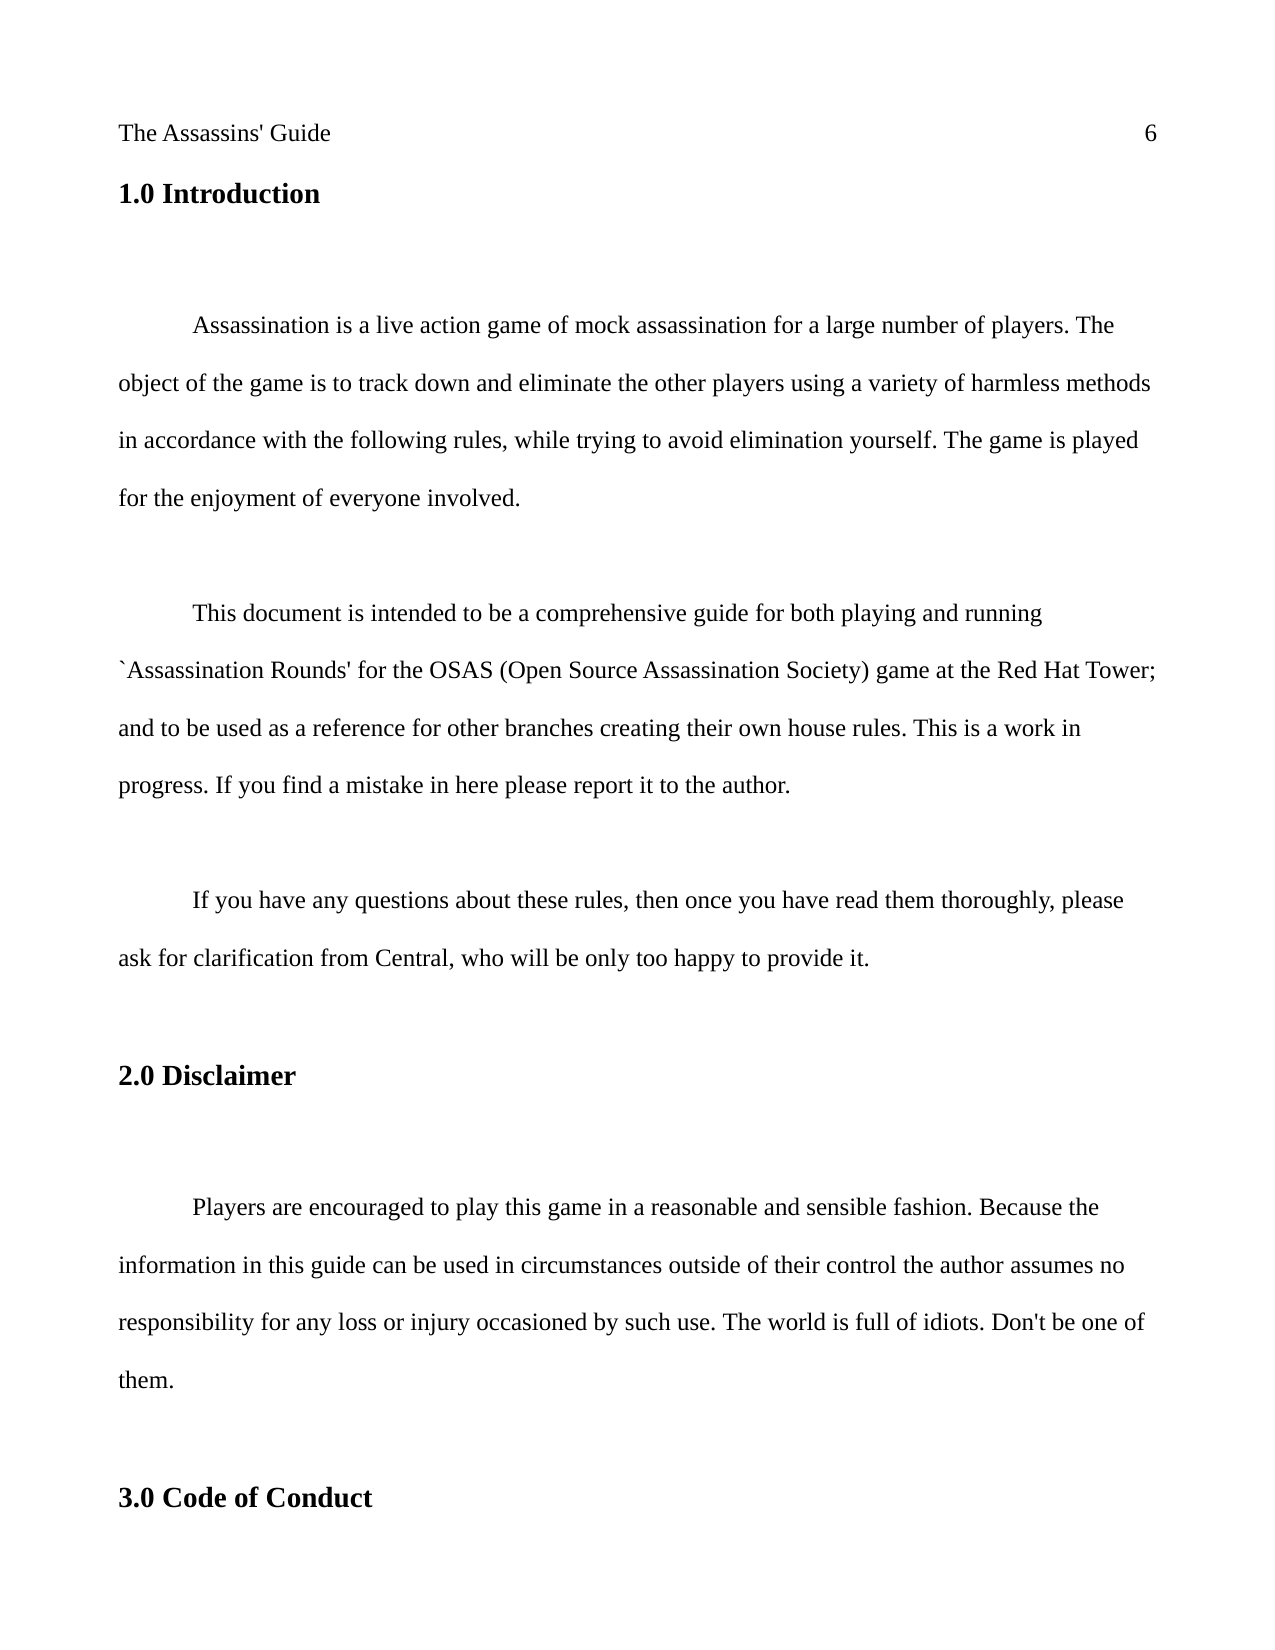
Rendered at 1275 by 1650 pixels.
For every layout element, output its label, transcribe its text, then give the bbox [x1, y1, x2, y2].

list Assassination is a live action game of mock assassination for a large number of players. The object of the game is to track down and eliminate the other players using a variety of harmless methods in accordance with the following rules, while trying to avoid elimination yourself. The game is played for the enjoyment of everyone involved. [118, 311, 1157, 512]
list This document is intended to be a comprehensive guide for both playing and running `Assassination Rounds' for the OSAS (Open Source Assassination Society) game at the Red Hat Tower; and to be used as a reference for other branches creating their own house rules. This is a work in progress. If you find a mistake in here please report it to the author. [118, 598, 1157, 799]
list 3.0 Code of Conduct [118, 1480, 1157, 1513]
list Players are encouraged to play this game in a reasonable and sensible fashion. Because the information in this guide can be used in circumstances outside of their control the author assumes no responsibility for any loss or injury occasioned by such use. The world is full of idiots. Don't be one of them. [118, 1192, 1157, 1393]
list If you have any questions about these rules, then once you have read them thoroughly, please ask for clarification from Central, who will be only too happy to provide it. [118, 886, 1157, 972]
list 2.0 Disclaimer [118, 1058, 1157, 1092]
list 1.0 Introduction [118, 176, 1157, 210]
